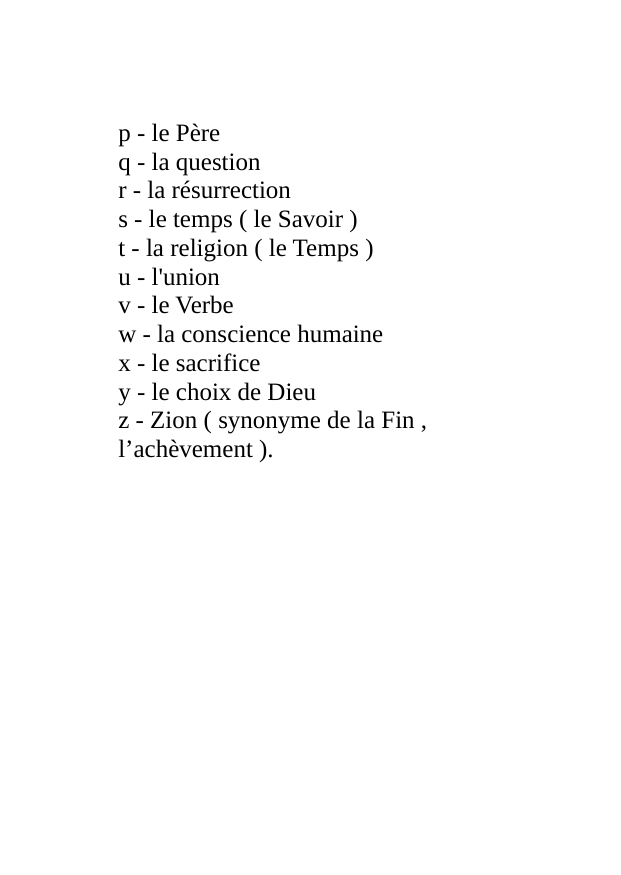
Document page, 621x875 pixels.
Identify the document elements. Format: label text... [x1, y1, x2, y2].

text y - le choix de Dieu [118, 377, 502, 406]
text z - Zion ( synonyme de la Fin , l’achèvement ). [118, 406, 502, 463]
text w - la conscience humaine [118, 319, 502, 348]
text r - la résurrection [118, 176, 502, 204]
text s - le temps ( le Savoir ) [118, 204, 502, 233]
text u - l'union [118, 262, 502, 291]
text t - la religion ( le Temps ) [118, 233, 502, 262]
text x - le sacrifice [118, 348, 502, 377]
text q - la question [118, 147, 502, 176]
text v - le Verbe [118, 291, 502, 319]
text p - le Père [118, 118, 502, 147]
